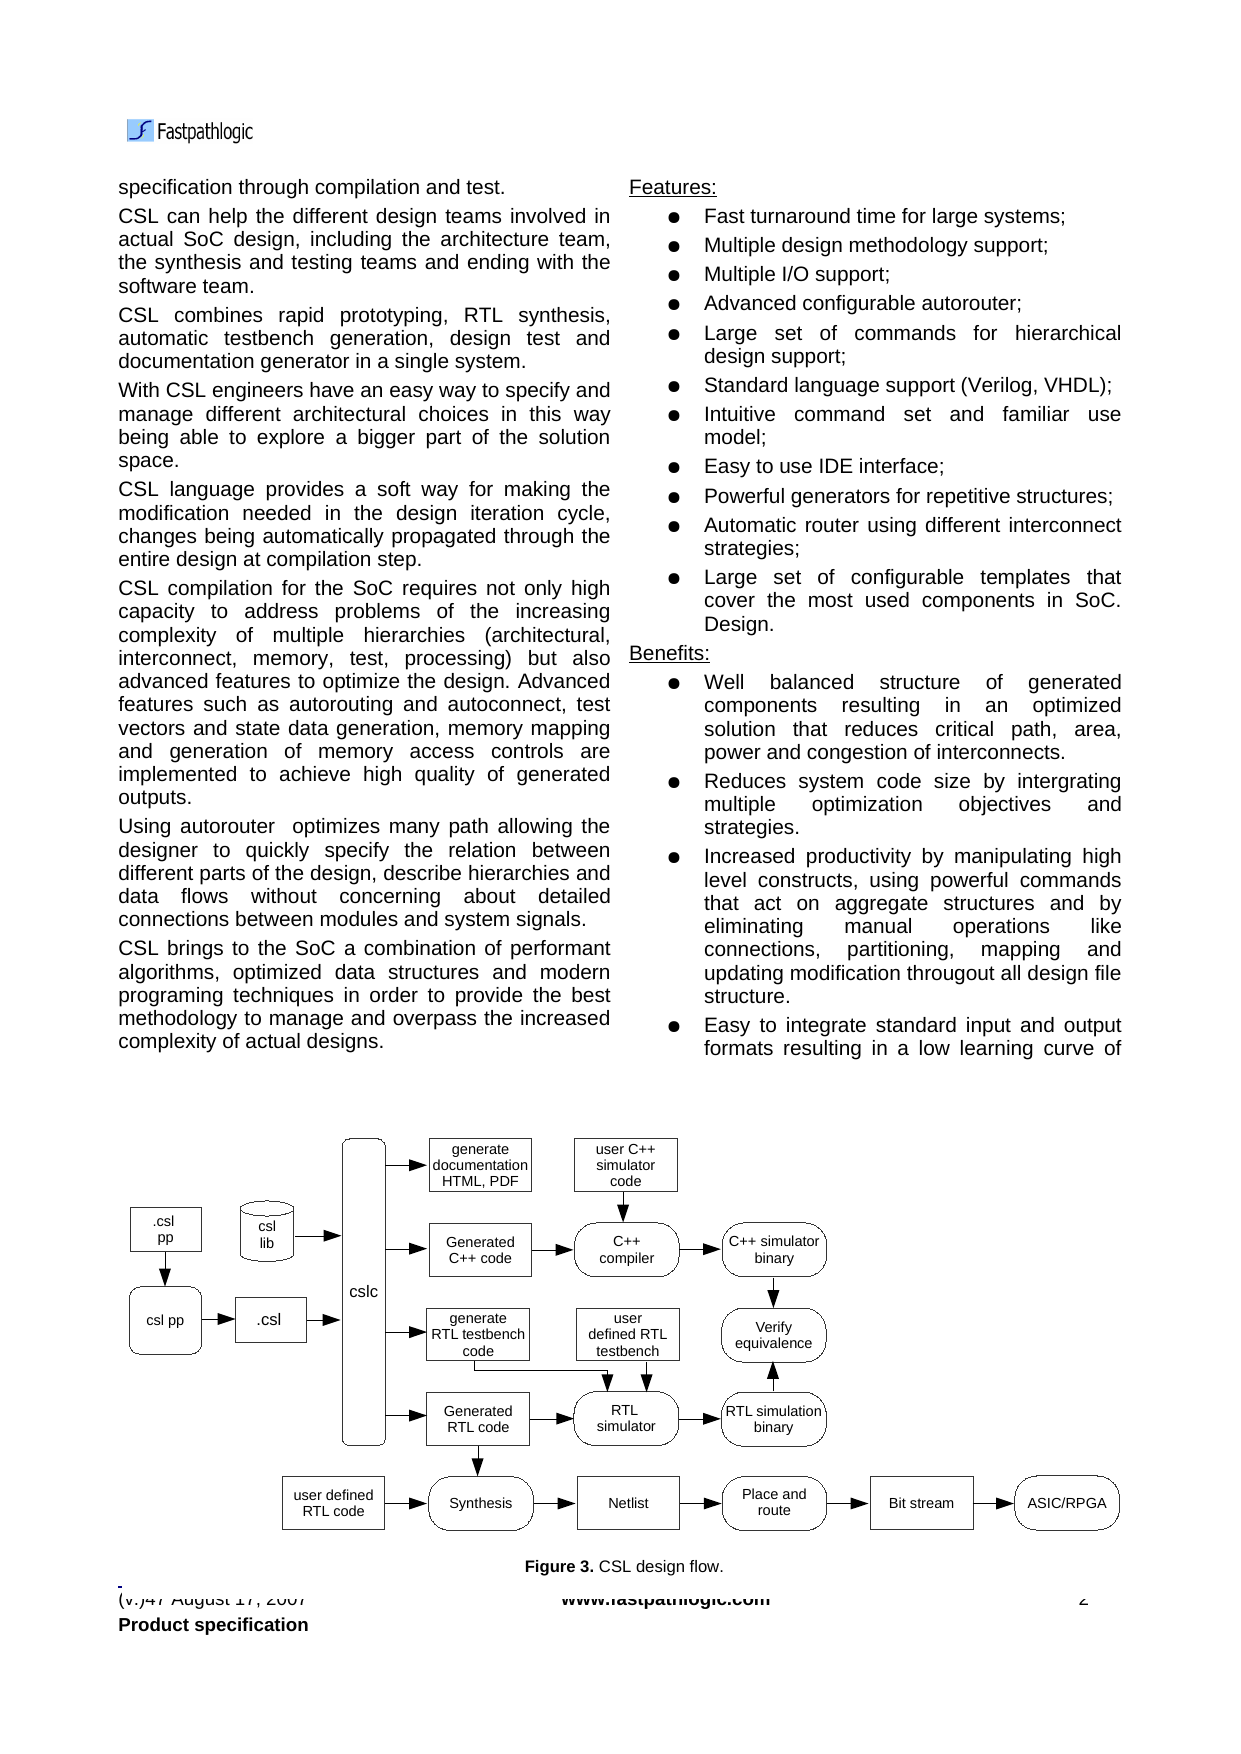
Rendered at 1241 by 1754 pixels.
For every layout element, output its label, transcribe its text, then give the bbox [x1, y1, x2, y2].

text CSL brings to the SoC a combination of performant algorithms, optimized data structures and modern programing techniques in order to provide the best methodology to manage and overpass the increased complexity of actual designs. [118, 937, 611, 1053]
list Advanced configurable autorouter; [666, 292, 1122, 315]
text With CSL engineers have an easy way to specify and manage different architectural choices in this way being able to explore a bigger part of the solution space. [118, 379, 611, 472]
table_cell Figure 3. CSL design flow. [130, 1551, 1118, 1581]
list Intuitive command set and familiar use model; [666, 403, 1122, 449]
text Using autorouter optimizes many path allowing the designer to quickly specify the relation between different parts of the design, describe hierarchies and data flows without concerning about detailed connections between modules and system signals. [118, 815, 611, 931]
list Fast turnaround time for large systems; [666, 204, 1122, 228]
text CSL combines rapid prototyping, RTL synthesis, automatic testbench generation, design test and documentation generator in a single system. [118, 303, 611, 373]
text CSL brings to the SoC a combination of performant algorithms, optimized data structures and modern programing techniques in order to provide the best methodology to manage and overpass the increased complexity of actual designs. [122, 1075, 1127, 1599]
table_header [130, 1124, 1118, 1551]
list Easy to integrate standard input and output formats resulting in a low learning curve of [666, 1014, 1122, 1060]
text Benefits: [629, 641, 1122, 665]
list Large set of commands for hierarchical design support; [666, 321, 1122, 368]
list Multiple design methodology support; [666, 234, 1122, 257]
list Powerful generators for repetitive structures; [666, 484, 1122, 507]
list Multiple I/O support; [666, 263, 1122, 286]
list Well balanced structure of generated components resulting in an optimized solution that reduces critical path, area, power and congestion of interconnects. [666, 671, 1122, 763]
text specification through compilation and test. [118, 175, 611, 198]
text CSL compilation for the SoC requires not only high capacity to address problems of the increasing complexity of multiple hierarchies (architectural, interconnect, memory, test, processing) but also advanced features to optimize the design. Advanced features such as autorouting and autoconnect, test vectors and state data generation, memory mapping and generation of memory access controls are implemented to achieve high quality of generated outputs. [118, 577, 611, 809]
list Automatic router using different interconnect strategies; [666, 513, 1122, 560]
list Reduces system code size by intergrating multiple optimization objectives and strategies. [666, 769, 1122, 839]
list Standard language support (Verilog, VHDL); [666, 373, 1122, 397]
list Increased productivity by manipulating high level constructs, using powerful commands that act on aggregate structures and by eliminating manual operations like connections, partitioning, mapping and updating modification througout all design file structure. [666, 845, 1122, 1008]
table_header [131, 1208, 201, 1251]
text CSL can help the different design teams involved in actual SoC design, including the architecture team, the synthesis and testing teams and ending with the software team. [118, 204, 611, 297]
list Large set of configurable templates that cover the most used components in SoC. Design. [666, 566, 1122, 636]
list Easy to use IDE interface; [666, 455, 1122, 478]
text CSL language provides a soft way for making the modification needed in the design iteration cycle, changes being automatically propagated through the entire design at compilation step. [118, 478, 611, 571]
text Features: [629, 175, 1122, 198]
